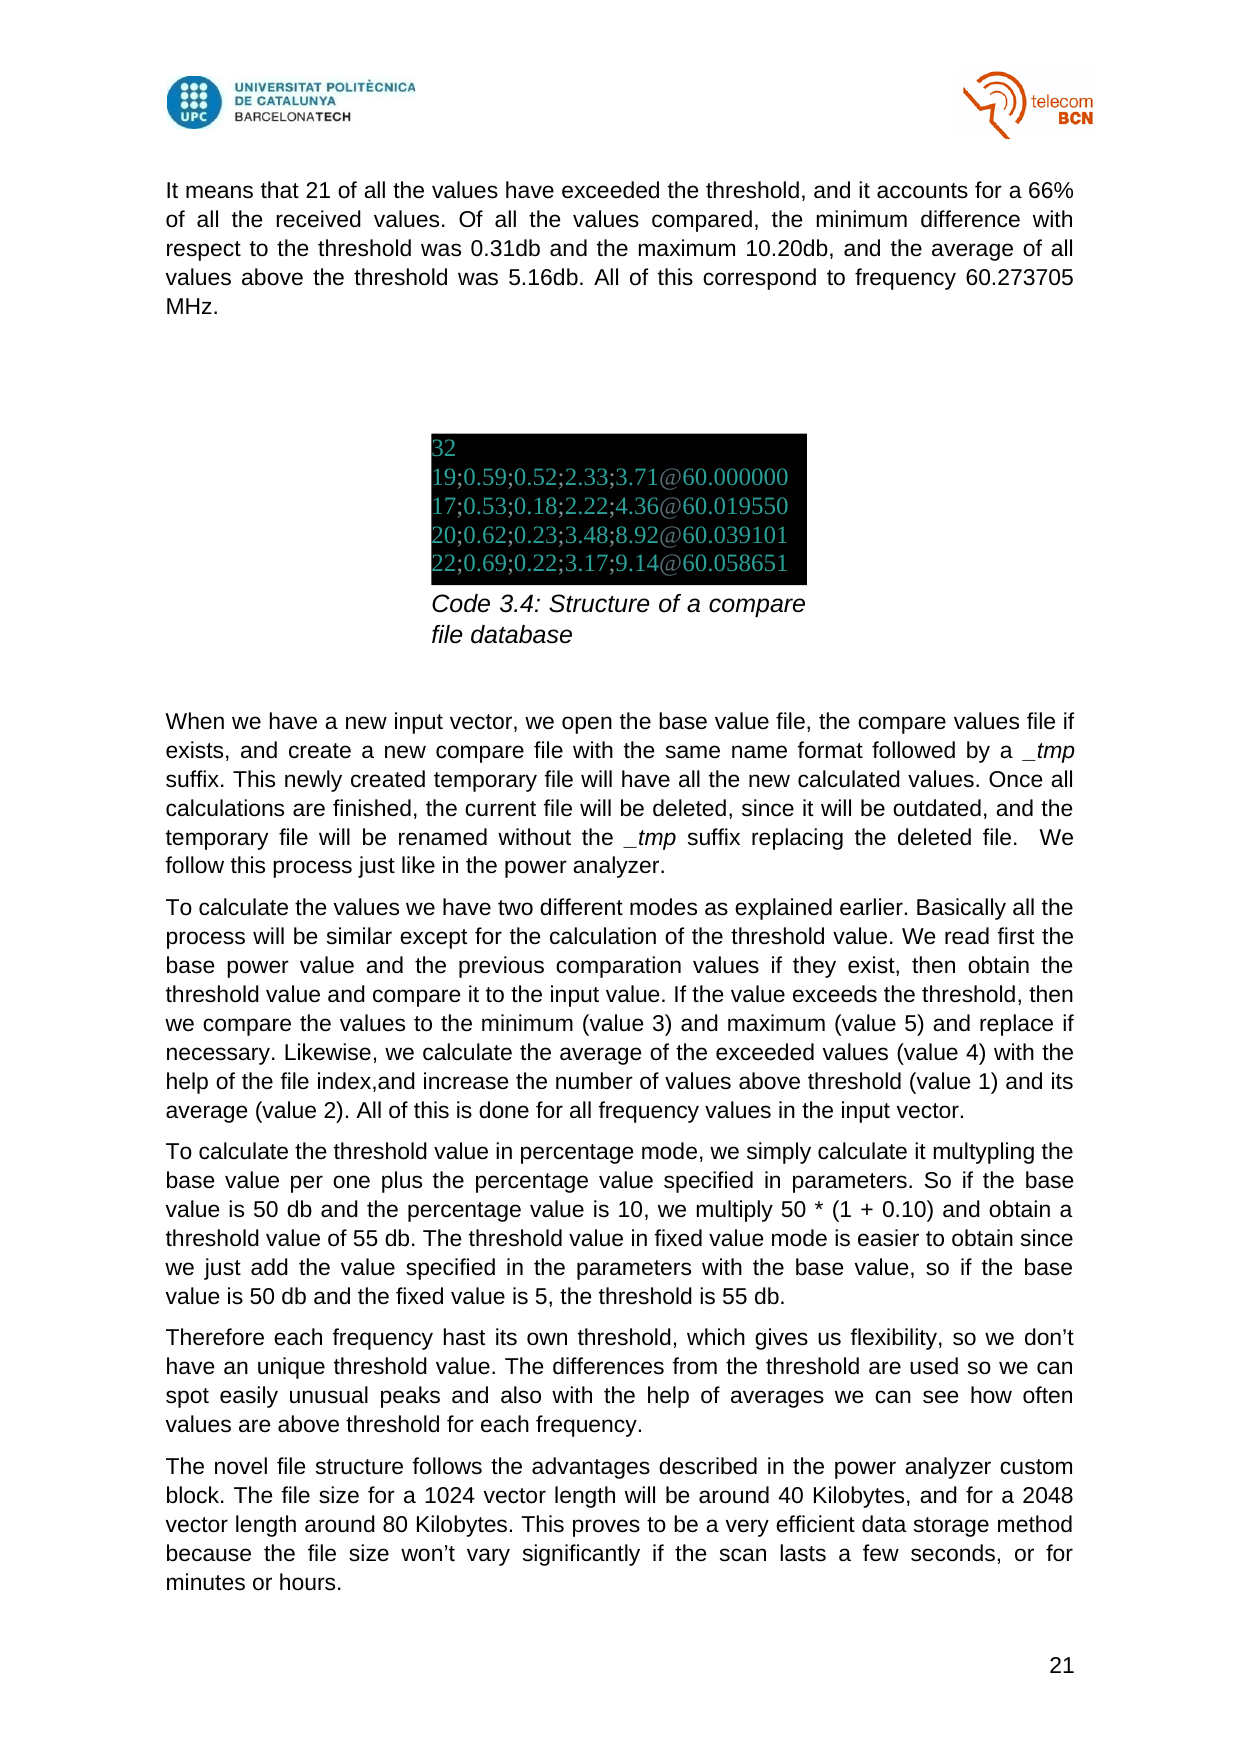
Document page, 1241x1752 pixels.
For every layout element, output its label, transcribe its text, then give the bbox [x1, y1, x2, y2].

text To calculate the threshold value in percentage mode, we simply calculate it multypling the base value per one plus the percentage value specified in parameters. So if the base value is 50 db and the percentage value is 10, we multiply 50 * (1 + 0.10) and obtain a threshold value of 55 db. The threshold value in fixed value mode is easier to obtain since we just add the value specified in the parameters with the base value, so if the base value is 50 db and the fixed value is 5, the threshold is 55 db. [165, 1138, 1075, 1309]
text When we have a new input vector, we open the base value file, the compare values file if exists, and create a new compare file with the same name format followed by a _tmp suffix. This newly created temporary file will have all the new calculated values. Once all calculations are finished, the current file will be deleted, since it will be outdated, and the temporary file will be renamed without the _tmp suffix replacing the deleted file. We follow this process just like in the power analyzer. [165, 708, 1075, 879]
text To calculate the values we have two different modes as explained earlier. Basically all the process will be similar except for the calculation of the threshold value. We read first the base power value and the previous comparation values if they exist, then obtain the threshold value and compare it to the input value. If the value exceeds the threshold, then we compare the values to the minimum (value 3) and maximum (value 5) and replace if necessary. Likewise, we calculate the average of the exceeded values (value 4) with the help of the file index,and increase the number of values above threshold (value 1) and its average (value 2). All of this is done for all frequency values in the input vector. [165, 894, 1075, 1123]
text It means that 21 of all the values have exceeded the threshold, and it accounts for a 66% of all the received values. Of all the values compared, the minimum difference with respect to the threshold was 0.31db and the maximum 10.20db, and the average of all values above the threshold was 5.16db. All of this correspond to frequency 60.273705 MHz. [165, 177, 1075, 319]
text The novel file structure follows the advantages described in the power analyzer custom block. The file size for a 1024 vector length will be around 40 Kilobytes, and for a 2048 vector length around 80 Kilobytes. This proves to be a very efficient data storage method because the file size won’t vary significantly if the scan lasts a few seconds, or for minutes or hours. [165, 1453, 1075, 1595]
text Code 3.4: Structure of a compare file database [431, 471, 809, 649]
text Therefore each frequency hast its own threshold, which gives us flexibility, so we don’t have an unique threshold value. The differences from the threshold are used so we can spot easily unusual peaks and also with the help of averages we can see how often values are above threshold for each frequency. [165, 1324, 1075, 1437]
picture [167, 76, 416, 129]
picture [954, 66, 1096, 139]
